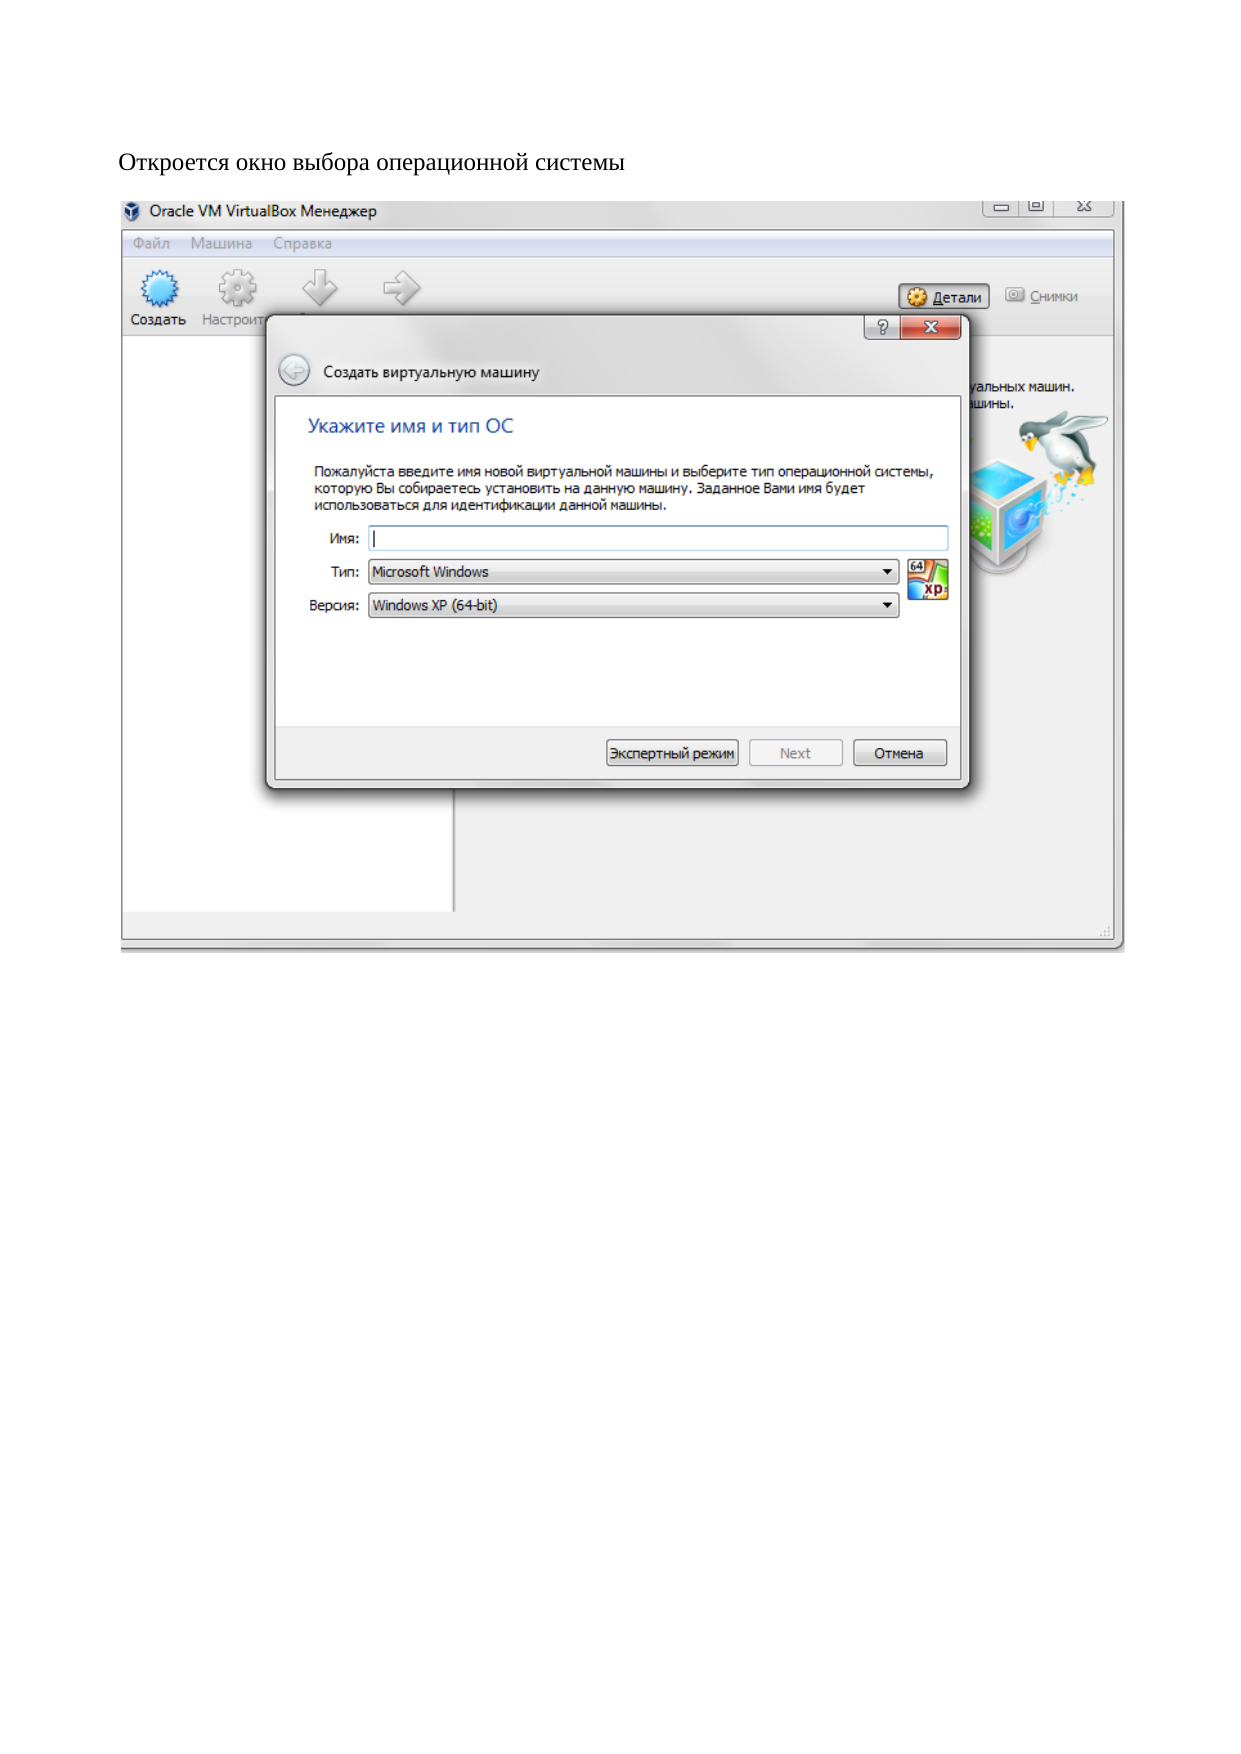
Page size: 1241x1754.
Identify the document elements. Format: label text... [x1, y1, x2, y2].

text Откроется окно выбора операционной системы [118, 147, 1122, 176]
picture [120, 201, 1125, 953]
